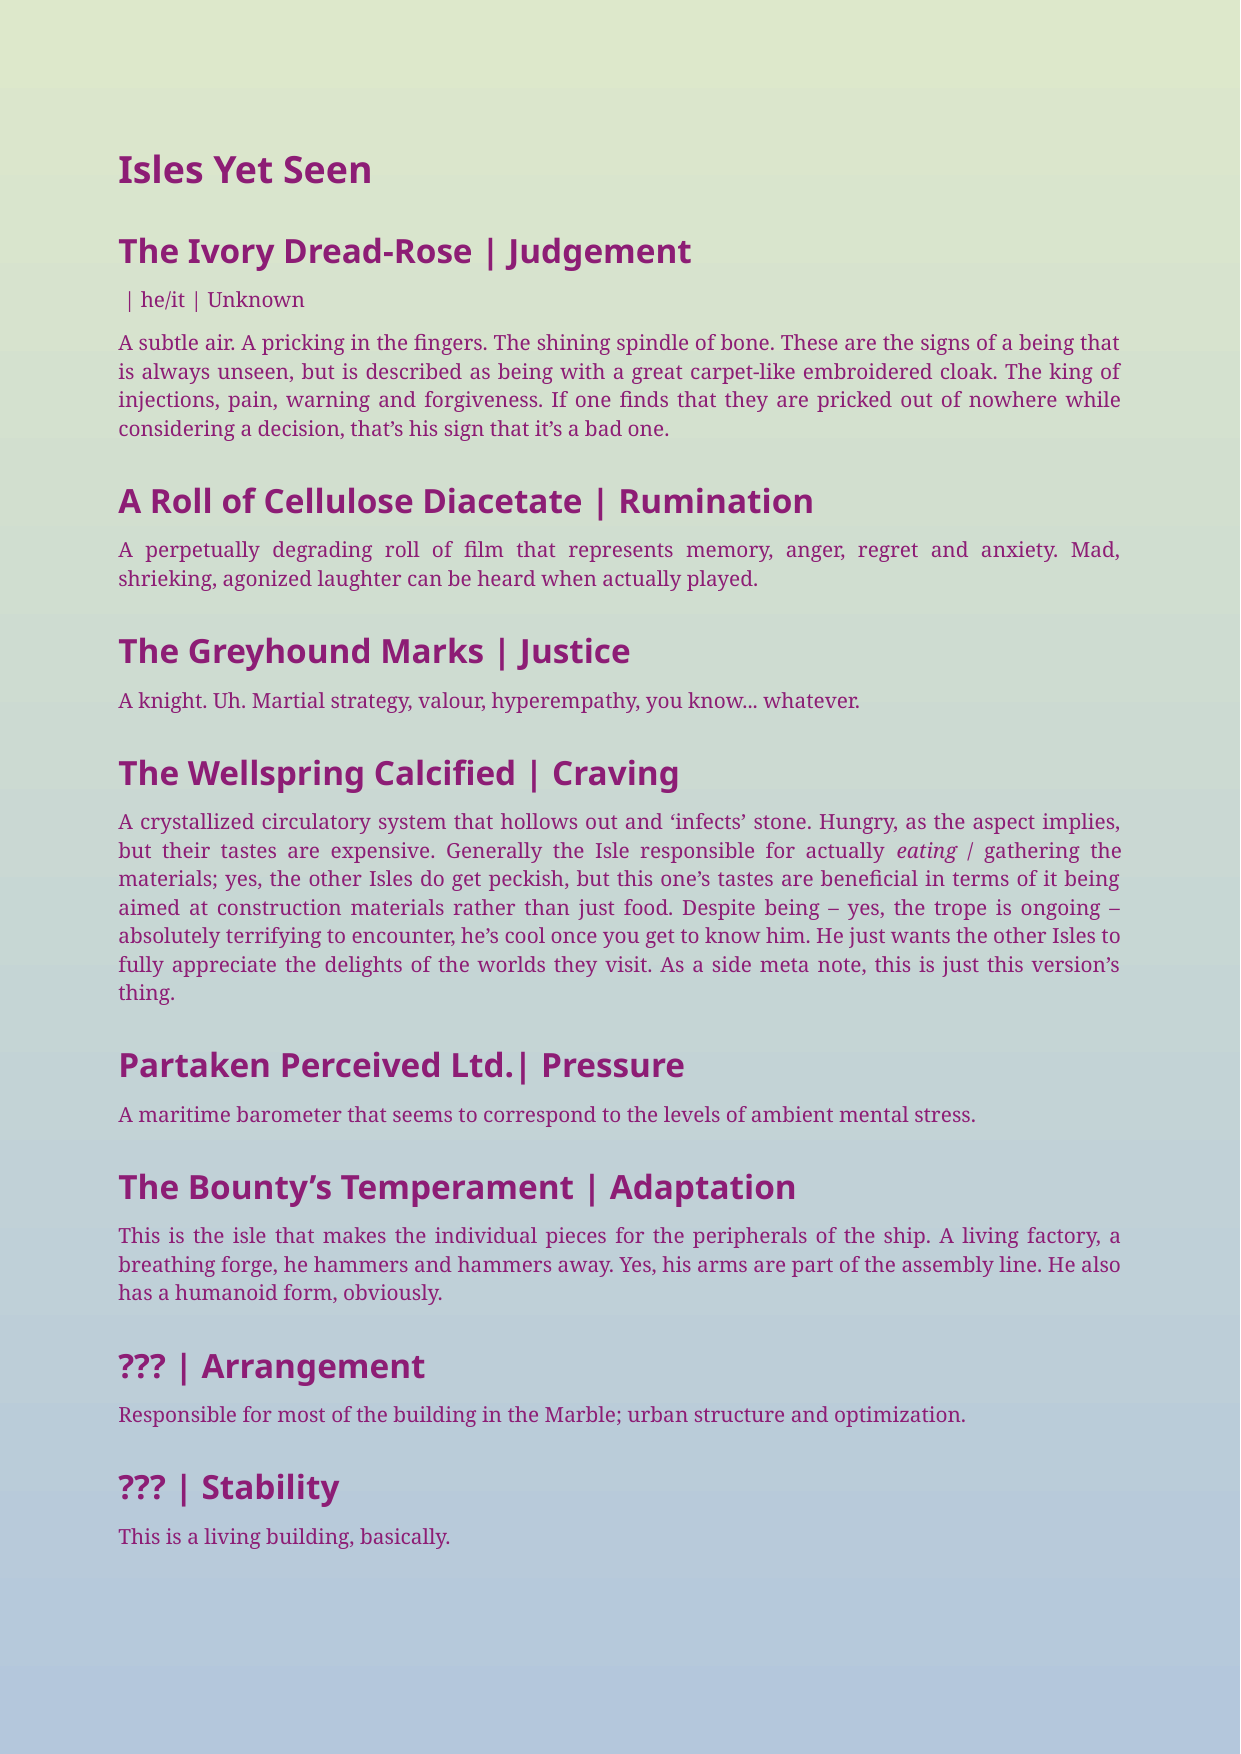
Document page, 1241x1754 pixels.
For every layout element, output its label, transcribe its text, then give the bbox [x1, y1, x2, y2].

subtitle The Wellspring Calcified | Craving [118, 749, 1122, 795]
subtitle The Greyhound Marks | Justice [118, 628, 1122, 673]
text A subtle air. A pricking in the fingers. The shining spindle of bone. These are the signs of a being that is always unseen, but is described as being with a great carpet-like embroidered cloak. The king of injections, pain, warning and forgiveness. If one finds that they are pricked out of nowhere while considering a decision, that’s his sign that it’s a bad one. [118, 328, 1122, 442]
text Responsible for most of the building in the Marble; urban structure and optimization. [118, 1400, 1122, 1429]
subtitle A Roll of Cellulose Diacetate | Rumination [118, 478, 1122, 523]
text A maritime barometer that seems to correspond to the levels of ambient mental stress. [118, 1100, 1122, 1128]
subtitle The Bounty’s Temperament | Adaptation [118, 1164, 1122, 1209]
text | he/it | Unknown [118, 285, 1122, 314]
subtitle The Ivory Dread-Rose | Judgement [118, 227, 1122, 273]
text A knight. Uh. Martial strategy, valour, hyperempathy, you know... whatever. [118, 686, 1122, 714]
text This is the isle that makes the individual pieces for the peripherals of the ship. A living factory, a breathing forge, he hammers and hammers away. Yes, his arms are part of the assembly line. He also has a humanoid form, obviously. [118, 1222, 1122, 1307]
text A perpetually degrading roll of film that represents memory, anger, regret and anxiety. Mad, shrieking, agonized laughter can be heard when actually played. [118, 536, 1122, 592]
text This is a living building, basically. [118, 1522, 1122, 1551]
subtitle ??? | Stability [118, 1464, 1122, 1509]
text A crystallized circulatory system that hollows out and ‘infects’ stone. Hungry, as the aspect implies, but their tastes are expensive. Generally the Isle responsible for actually eating / gathering the materials; yes, the other Isles do get peckish, but this one’s tastes are beneficial in terms of it being aimed at construction materials rather than just food. Despite being – yes, the trope is ongoing – absolutely terrifying to encounter, he’s cool once you get to know him. He just wants the other Isles to fully appreciate the delights of the worlds they visit. As a side meta note, this is just this version’s thing. [118, 807, 1122, 1007]
subtitle ??? | Arrangement [118, 1342, 1122, 1388]
subtitle Isles Yet Seen [118, 143, 1122, 194]
subtitle Partaken Perceived Ltd.| Pressure [118, 1042, 1122, 1087]
